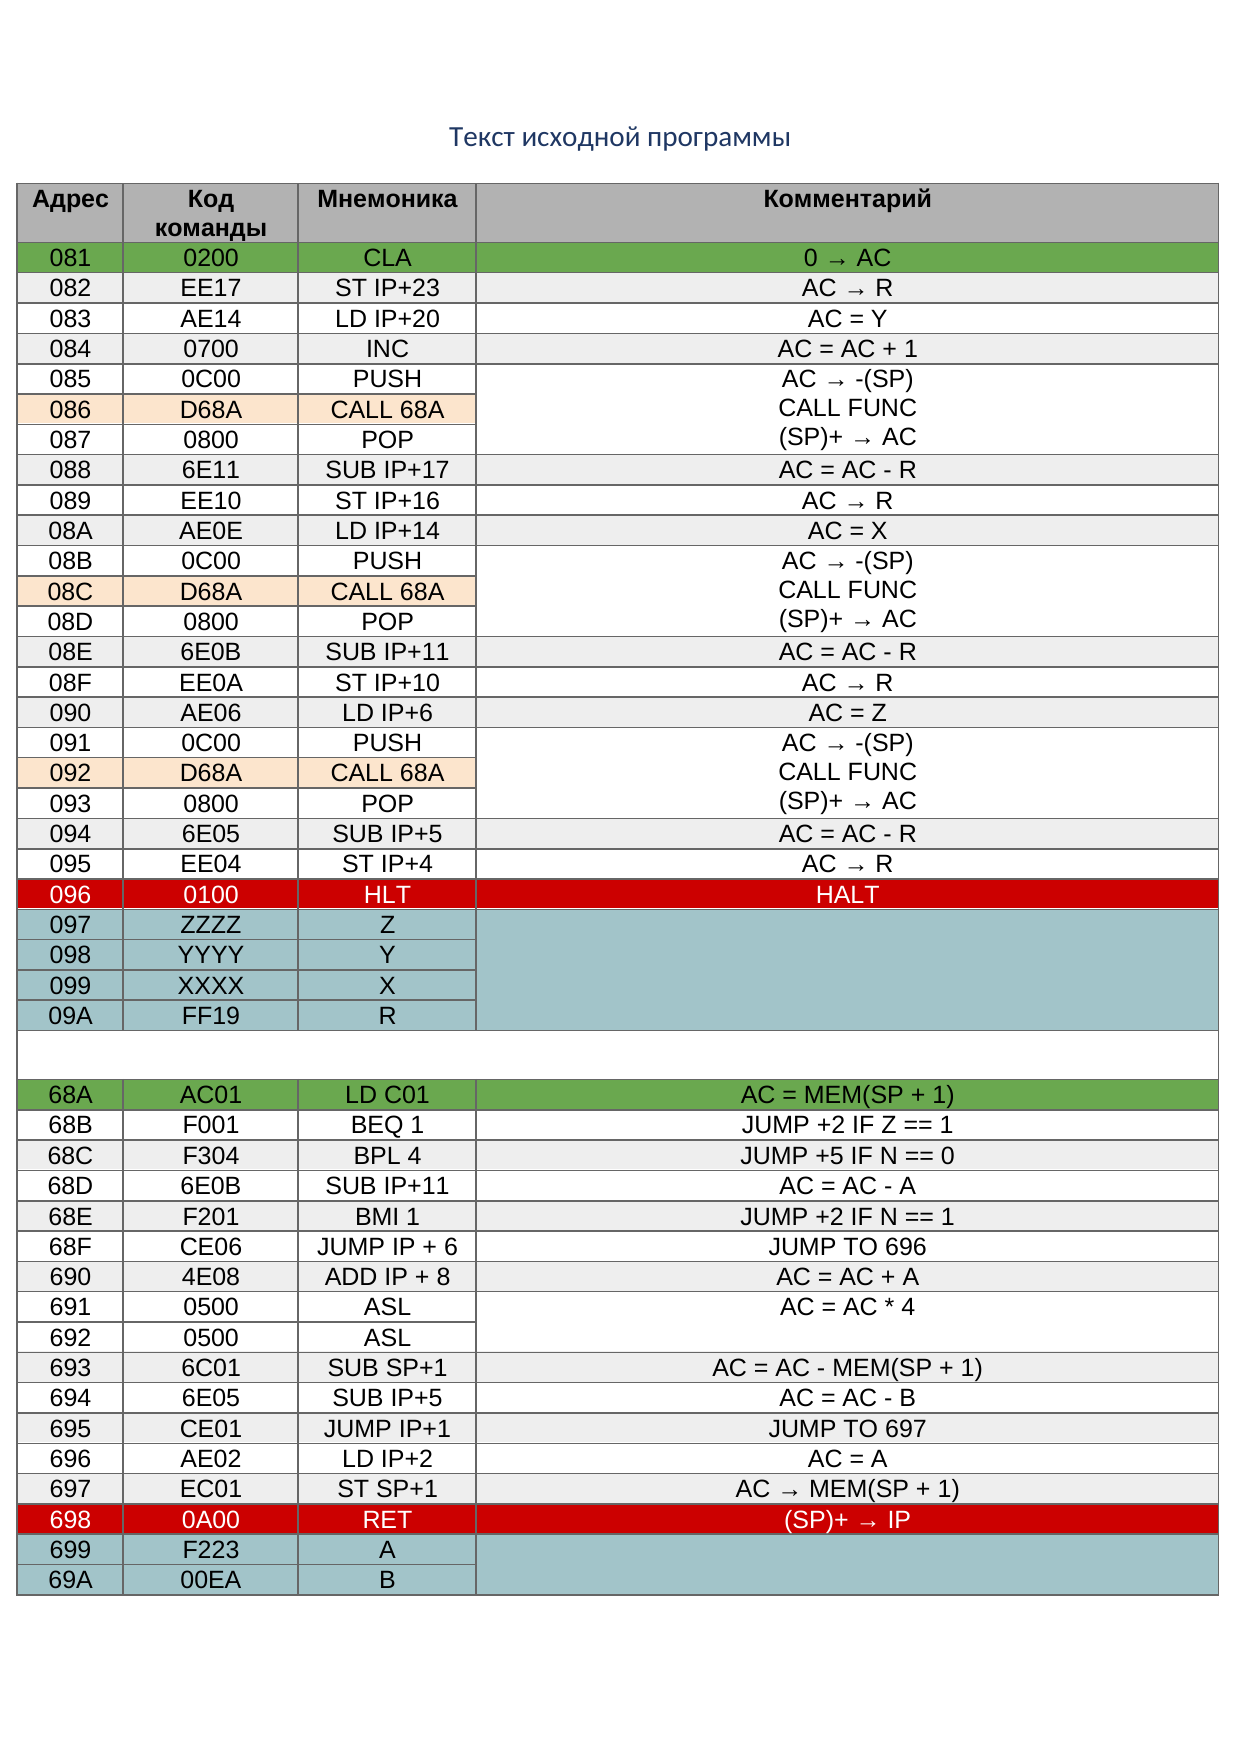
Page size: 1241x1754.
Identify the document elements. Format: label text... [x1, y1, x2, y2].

table_cell 089 [18, 486, 122, 514]
table_cell 68A [18, 1080, 122, 1109]
table_cell 697 [18, 1474, 122, 1503]
table_cell 0500 [124, 1292, 297, 1321]
table_cell AC → -(SP) CALL FUNC (SP)+ → AC [477, 365, 1218, 454]
table_cell POP [299, 607, 475, 636]
table_cell 086 [18, 395, 122, 423]
table_cell SUB SP+1 [299, 1353, 475, 1382]
table_cell AC = AC - MEM(SP + 1) [477, 1353, 1218, 1382]
table_cell 091 [18, 728, 122, 757]
table_cell AC = Z [477, 698, 1218, 727]
table_cell JUMP IP + 6 [299, 1232, 475, 1261]
table_cell 088 [18, 455, 122, 484]
table_cell 68C [18, 1141, 122, 1169]
table_cell 0C00 [124, 365, 297, 393]
table_header Комментарий [477, 184, 1218, 242]
table_cell 0A00 [124, 1505, 297, 1533]
table_cell AE0E [124, 516, 297, 545]
table_cell 0200 [124, 243, 297, 272]
table_cell 0700 [124, 334, 297, 363]
table_cell 0 → AC [477, 243, 1218, 272]
table_cell ST IP+4 [299, 850, 475, 878]
table_cell AC → R [477, 668, 1218, 696]
table_cell AC = AC - A [477, 1171, 1218, 1200]
table_cell R [299, 1001, 475, 1030]
table_cell 0800 [124, 789, 297, 817]
table_cell 083 [18, 304, 122, 332]
table_cell 092 [18, 758, 122, 787]
table_cell JUMP +2 IF N == 1 [477, 1202, 1218, 1230]
table_cell AC → MEM(SP + 1) [477, 1474, 1218, 1503]
table_cell 69A [18, 1565, 122, 1594]
table_cell B [299, 1565, 475, 1594]
table_cell AC = A [477, 1444, 1218, 1473]
table_cell POP [299, 789, 475, 817]
table_cell 087 [18, 425, 122, 454]
table_cell LD IP+6 [299, 698, 475, 727]
table_cell PUSH [299, 365, 475, 393]
table_cell 090 [18, 698, 122, 727]
table_cell AC → R [477, 486, 1218, 514]
table_header Мнемоника [299, 184, 475, 242]
table_cell JUMP TO 697 [477, 1414, 1218, 1442]
table_cell D68A [124, 577, 297, 605]
table_cell AC = AC - B [477, 1383, 1218, 1412]
table_cell 0100 [124, 880, 297, 908]
table_cell CALL 68A [299, 758, 475, 787]
table_cell JUMP +2 IF Z == 1 [477, 1111, 1218, 1139]
table_cell SUB IP+5 [299, 1383, 475, 1412]
table_cell SUB IP+11 [299, 1171, 475, 1200]
table_cell F223 [124, 1535, 297, 1564]
table_cell 693 [18, 1353, 122, 1382]
table_cell AE06 [124, 698, 297, 727]
table_cell ASL [299, 1323, 475, 1351]
table_cell ZZZZ [124, 910, 297, 939]
table_cell 08A [18, 516, 122, 545]
table_cell 6C01 [124, 1353, 297, 1382]
table_cell 694 [18, 1383, 122, 1412]
subtitle Текст исходной программы [118, 118, 1122, 154]
table_cell 093 [18, 789, 122, 817]
table_cell 00EA [124, 1565, 297, 1594]
table_cell AE02 [124, 1444, 297, 1473]
table_cell 094 [18, 819, 122, 848]
table_cell [477, 1535, 1218, 1594]
table_cell LD IP+14 [299, 516, 475, 545]
table_cell ST IP+10 [299, 668, 475, 696]
table_cell 68B [18, 1111, 122, 1139]
table_cell 6E11 [124, 455, 297, 484]
table_cell AC → -(SP) CALL FUNC (SP)+ → AC [477, 728, 1218, 817]
table_cell ST IP+23 [299, 273, 475, 302]
table_cell 690 [18, 1262, 122, 1291]
table_cell XXXX [124, 971, 297, 999]
table_cell ADD IP + 8 [299, 1262, 475, 1291]
table_cell AE14 [124, 304, 297, 332]
table_cell EE10 [124, 486, 297, 514]
table_cell 082 [18, 273, 122, 302]
table_cell YYYY [124, 940, 297, 969]
table_cell AC = AC - R [477, 455, 1218, 484]
table_cell SUB IP+5 [299, 819, 475, 848]
table_cell HALT [477, 880, 1218, 908]
table_cell AC = MEM(SP + 1) [477, 1080, 1218, 1109]
table_cell BPL 4 [299, 1141, 475, 1169]
table_cell Z [299, 910, 475, 939]
table_cell 0800 [124, 607, 297, 636]
table_cell AC = X [477, 516, 1218, 545]
table_header Адрес [18, 184, 122, 242]
table_cell HLT [299, 880, 475, 908]
table_cell AC → R [477, 273, 1218, 302]
table_cell EE04 [124, 850, 297, 878]
table_cell 6E0B [124, 1171, 297, 1200]
table_header Код команды [124, 184, 297, 242]
table_cell EE17 [124, 273, 297, 302]
table_cell PUSH [299, 728, 475, 757]
table_cell AC = AC - R [477, 819, 1218, 848]
table_cell 098 [18, 940, 122, 969]
table_cell PUSH [299, 546, 475, 575]
table_cell ST IP+16 [299, 486, 475, 514]
table_cell F304 [124, 1141, 297, 1169]
table_cell LD IP+2 [299, 1444, 475, 1473]
table_cell 0C00 [124, 546, 297, 575]
table_cell 08F [18, 668, 122, 696]
table_cell 68D [18, 1171, 122, 1200]
table_cell D68A [124, 758, 297, 787]
table_cell 08D [18, 607, 122, 636]
table_cell SUB IP+17 [299, 455, 475, 484]
table_cell JUMP +5 IF N == 0 [477, 1141, 1218, 1169]
table_cell 4E08 [124, 1262, 297, 1291]
table_cell 085 [18, 365, 122, 393]
table_cell ST SP+1 [299, 1474, 475, 1503]
table_cell 699 [18, 1535, 122, 1564]
table_cell AC = AC + A [477, 1262, 1218, 1291]
table_cell ASL [299, 1292, 475, 1321]
table_cell 695 [18, 1414, 122, 1442]
table_cell 696 [18, 1444, 122, 1473]
table_cell SUB IP+11 [299, 637, 475, 666]
table_cell F001 [124, 1111, 297, 1139]
table_cell 096 [18, 880, 122, 908]
table_cell INC [299, 334, 475, 363]
table_cell 09A [18, 1001, 122, 1030]
table_cell EC01 [124, 1474, 297, 1503]
table_cell CE06 [124, 1232, 297, 1261]
table_cell AC = Y [477, 304, 1218, 332]
table_cell AC = AC + 1 [477, 334, 1218, 363]
table_cell 691 [18, 1292, 122, 1321]
table_cell CLA [299, 243, 475, 272]
table_cell JUMP IP+1 [299, 1414, 475, 1442]
table_cell A [299, 1535, 475, 1564]
table_cell CALL 68A [299, 577, 475, 605]
table_cell AC = AC - R [477, 637, 1218, 666]
table_cell EE0A [124, 668, 297, 696]
table_cell 095 [18, 850, 122, 878]
table_cell X [299, 971, 475, 999]
table_cell 084 [18, 334, 122, 363]
table_cell BEQ 1 [299, 1111, 475, 1139]
table_cell (SP)+ → IP [477, 1505, 1218, 1533]
table_cell 0C00 [124, 728, 297, 757]
table_cell 698 [18, 1505, 122, 1533]
table_cell RET [299, 1505, 475, 1533]
table_cell 097 [18, 910, 122, 939]
table_cell 6E05 [124, 1383, 297, 1412]
table_cell 08E [18, 637, 122, 666]
table_cell BMI 1 [299, 1202, 475, 1230]
table_cell POP [299, 425, 475, 454]
table_cell 68E [18, 1202, 122, 1230]
table_cell F201 [124, 1202, 297, 1230]
table_cell 692 [18, 1323, 122, 1351]
table_cell CALL 68A [299, 395, 475, 423]
table_cell [477, 910, 1218, 1030]
table_cell 0500 [124, 1323, 297, 1351]
table_cell LD C01 [299, 1080, 475, 1109]
table_cell 6E0B [124, 637, 297, 666]
table_cell D68A [124, 395, 297, 423]
table_cell JUMP TO 696 [477, 1232, 1218, 1261]
table_cell AC01 [124, 1080, 297, 1109]
table_cell 0800 [124, 425, 297, 454]
table_cell [18, 1031, 1218, 1079]
table_cell 099 [18, 971, 122, 999]
table_cell 081 [18, 243, 122, 272]
table_cell FF19 [124, 1001, 297, 1030]
table_cell LD IP+20 [299, 304, 475, 332]
table_cell 68F [18, 1232, 122, 1261]
table_cell CE01 [124, 1414, 297, 1442]
table_cell 08B [18, 546, 122, 575]
table_cell 08C [18, 577, 122, 605]
table_cell 6E05 [124, 819, 297, 848]
table_cell Y [299, 940, 475, 969]
table_cell AC → -(SP) CALL FUNC (SP)+ → AC [477, 546, 1218, 636]
table_cell AC → R [477, 850, 1218, 878]
table_cell AC = AC * 4 [477, 1292, 1218, 1351]
